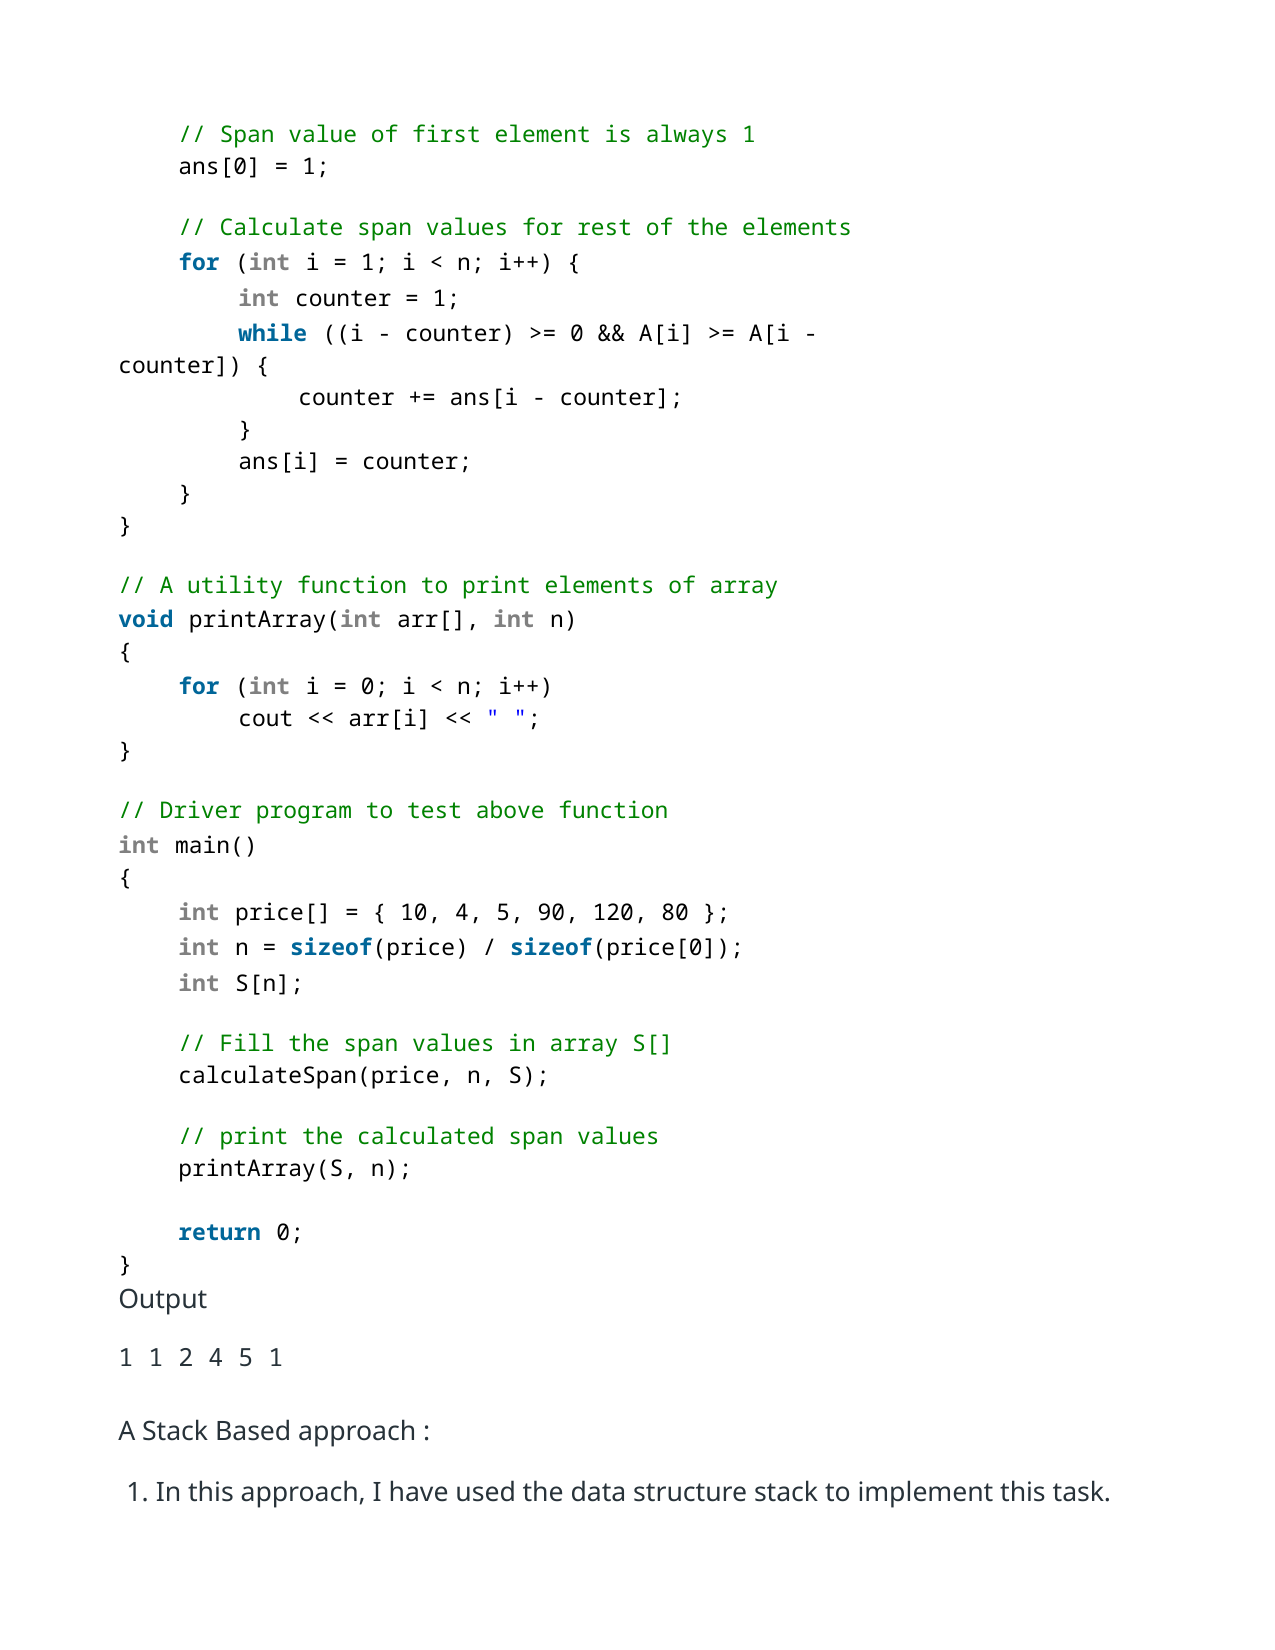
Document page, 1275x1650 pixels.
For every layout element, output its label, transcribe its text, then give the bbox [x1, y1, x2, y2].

table_header // Span value of first element is always 1 ans[0] = 1; // Calculate span values for rest of the elements for (int i = 1; i < n; i++) { int counter = 1; while ((i - counter) >= 0 && A[i] >= A[i - counter]) { counter += ans[i - counter]; } ans[i] = counter; } } // A utility function to print elements of array void printArray(int arr[], int n) { for (int i = 0; i < n; i++) cout << arr[i] << " "; } // Driver program to test above function int main() { int price[] = { 10, 4, 5, 90, 120, 80 }; int n = sizeof(price) / sizeof(price[0]); int S[n]; // Fill the span values in array S[] calculateSpan(price, n, S); // print the calculated span values printArray(S, n); return 0; } [118, 118, 926, 1279]
list In this approach, I have used the data structure stack to implement this task. [156, 1473, 1157, 1509]
text A Stack Based approach : [118, 1412, 1157, 1448]
text 1 1 2 4 5 1 [118, 1340, 1157, 1374]
text Output [118, 1279, 1157, 1316]
